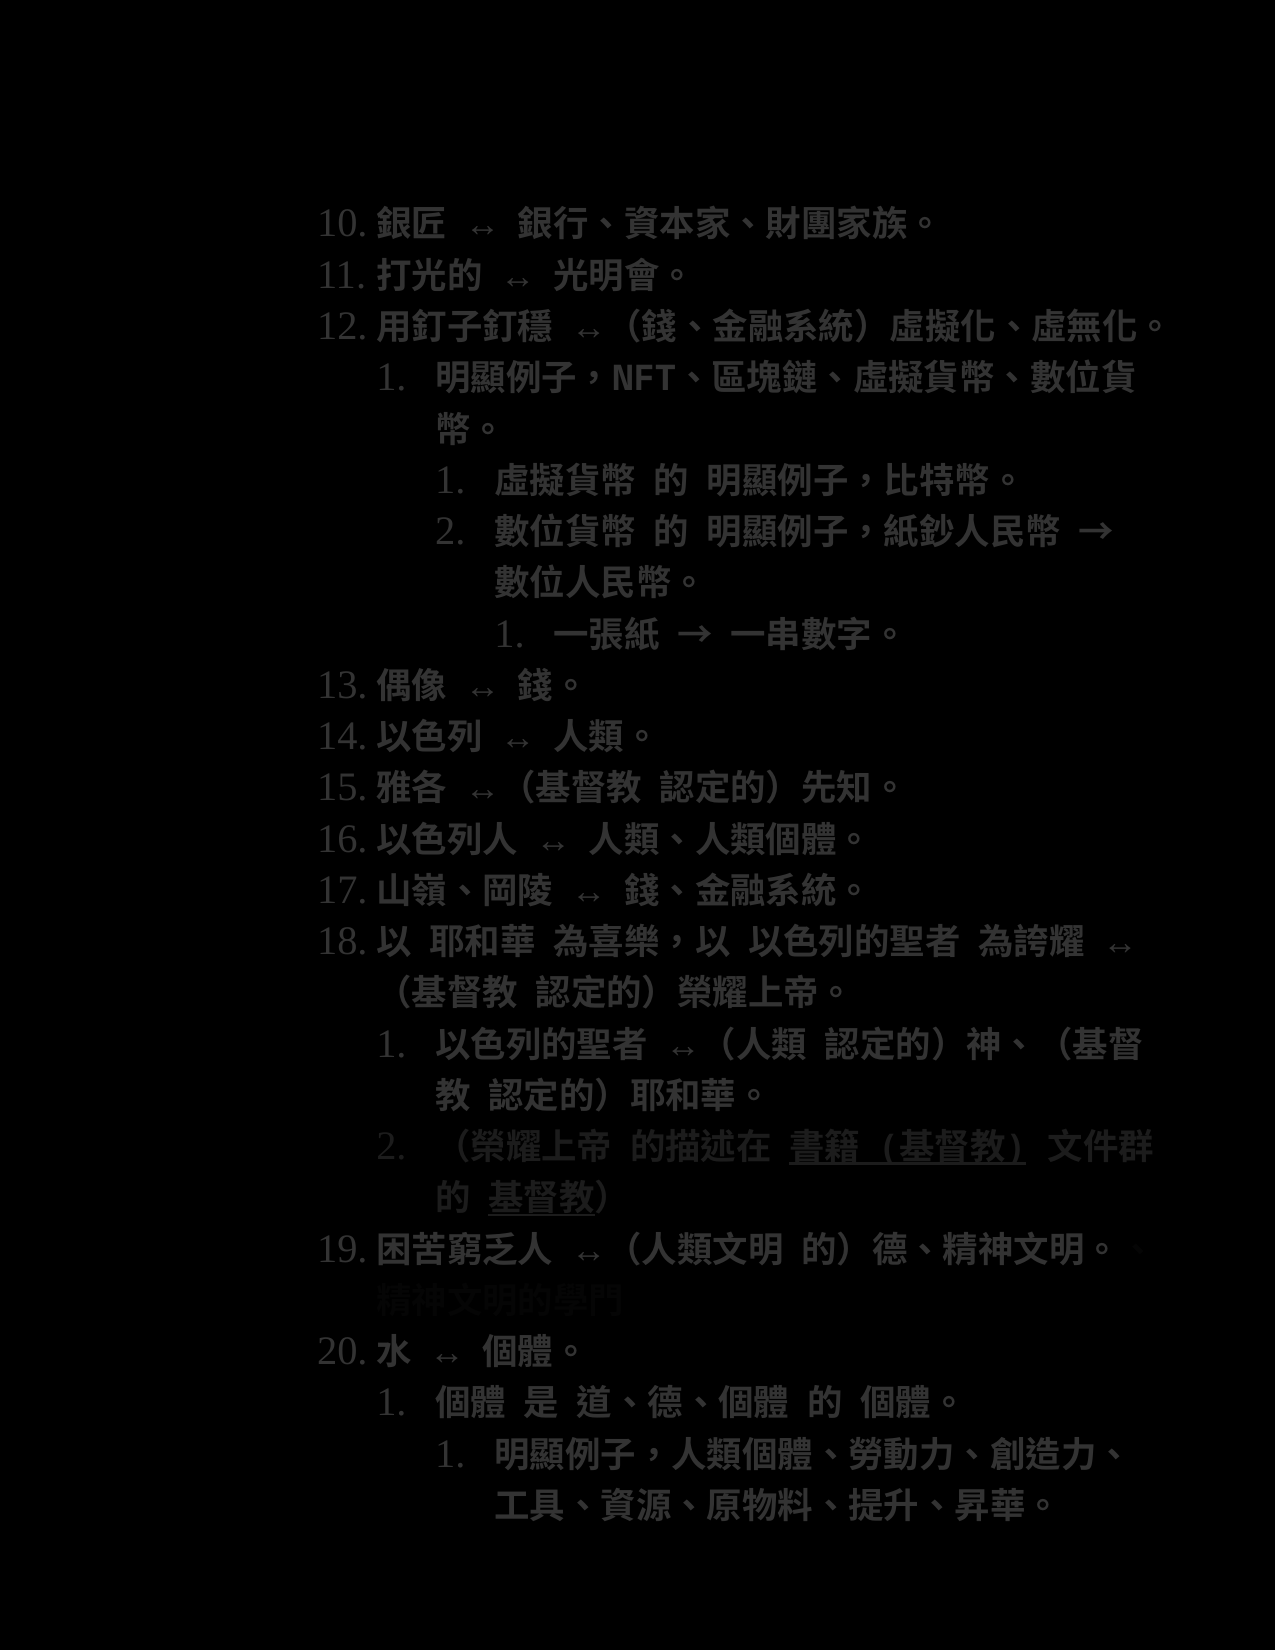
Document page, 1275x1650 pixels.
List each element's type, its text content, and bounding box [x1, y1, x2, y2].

list 水 ↔ 個體。 [317, 1323, 1157, 1375]
list 以色列人 ↔ 人類、人類個體。 [317, 811, 1157, 862]
list 個體 是 道、德、個體 的 個體。 [376, 1375, 1157, 1426]
list 雅各 ↔（基督教 認定的）先知。 [317, 760, 1157, 811]
list 虛擬貨幣 的 明顯例子，比特幣。 [435, 452, 1157, 503]
list 山嶺、岡陵 ↔ 錢、金融系統。 [317, 862, 1157, 913]
list 以色列 ↔ 人類。 [317, 708, 1157, 760]
list 以色列的聖者 ↔（人類 認定的）神、（基督教 認定的）耶和華。 [376, 1016, 1157, 1118]
list 困苦窮乏人 ↔（人類文明 的）德、精神文明。、精神文明的學門 [317, 1221, 1157, 1323]
list 數位貨幣 的 明顯例子，紙鈔人民幣 → 數位人民幣。 [435, 503, 1157, 606]
list 打光的 ↔ 光明會。 [317, 247, 1157, 298]
list 銀匠 ↔ 銀行、資本家、財團家族。 [317, 196, 1157, 247]
list 明顯例子，NFT、區塊鏈、虛擬貨幣、數位貨幣。 [376, 349, 1157, 452]
list 以 耶和華 為喜樂，以 以色列的聖者 為誇耀 ↔（基督教 認定的）榮耀上帝。 [317, 913, 1157, 1016]
list 偶像 ↔ 錢。 [317, 657, 1157, 708]
list 用釘子釘穩 ↔（錢、金融系統）虛擬化、虛無化。 [317, 298, 1157, 349]
list 明顯例子，人類個體、勞動力、創造力、工具、資源、原物料、提升、昇華。 [435, 1426, 1157, 1528]
list 一張紙 → 一串數字。 [494, 606, 1157, 657]
list （榮耀上帝 的描述在 書籍 (基督教) 文件群的 基督教） [376, 1118, 1157, 1221]
